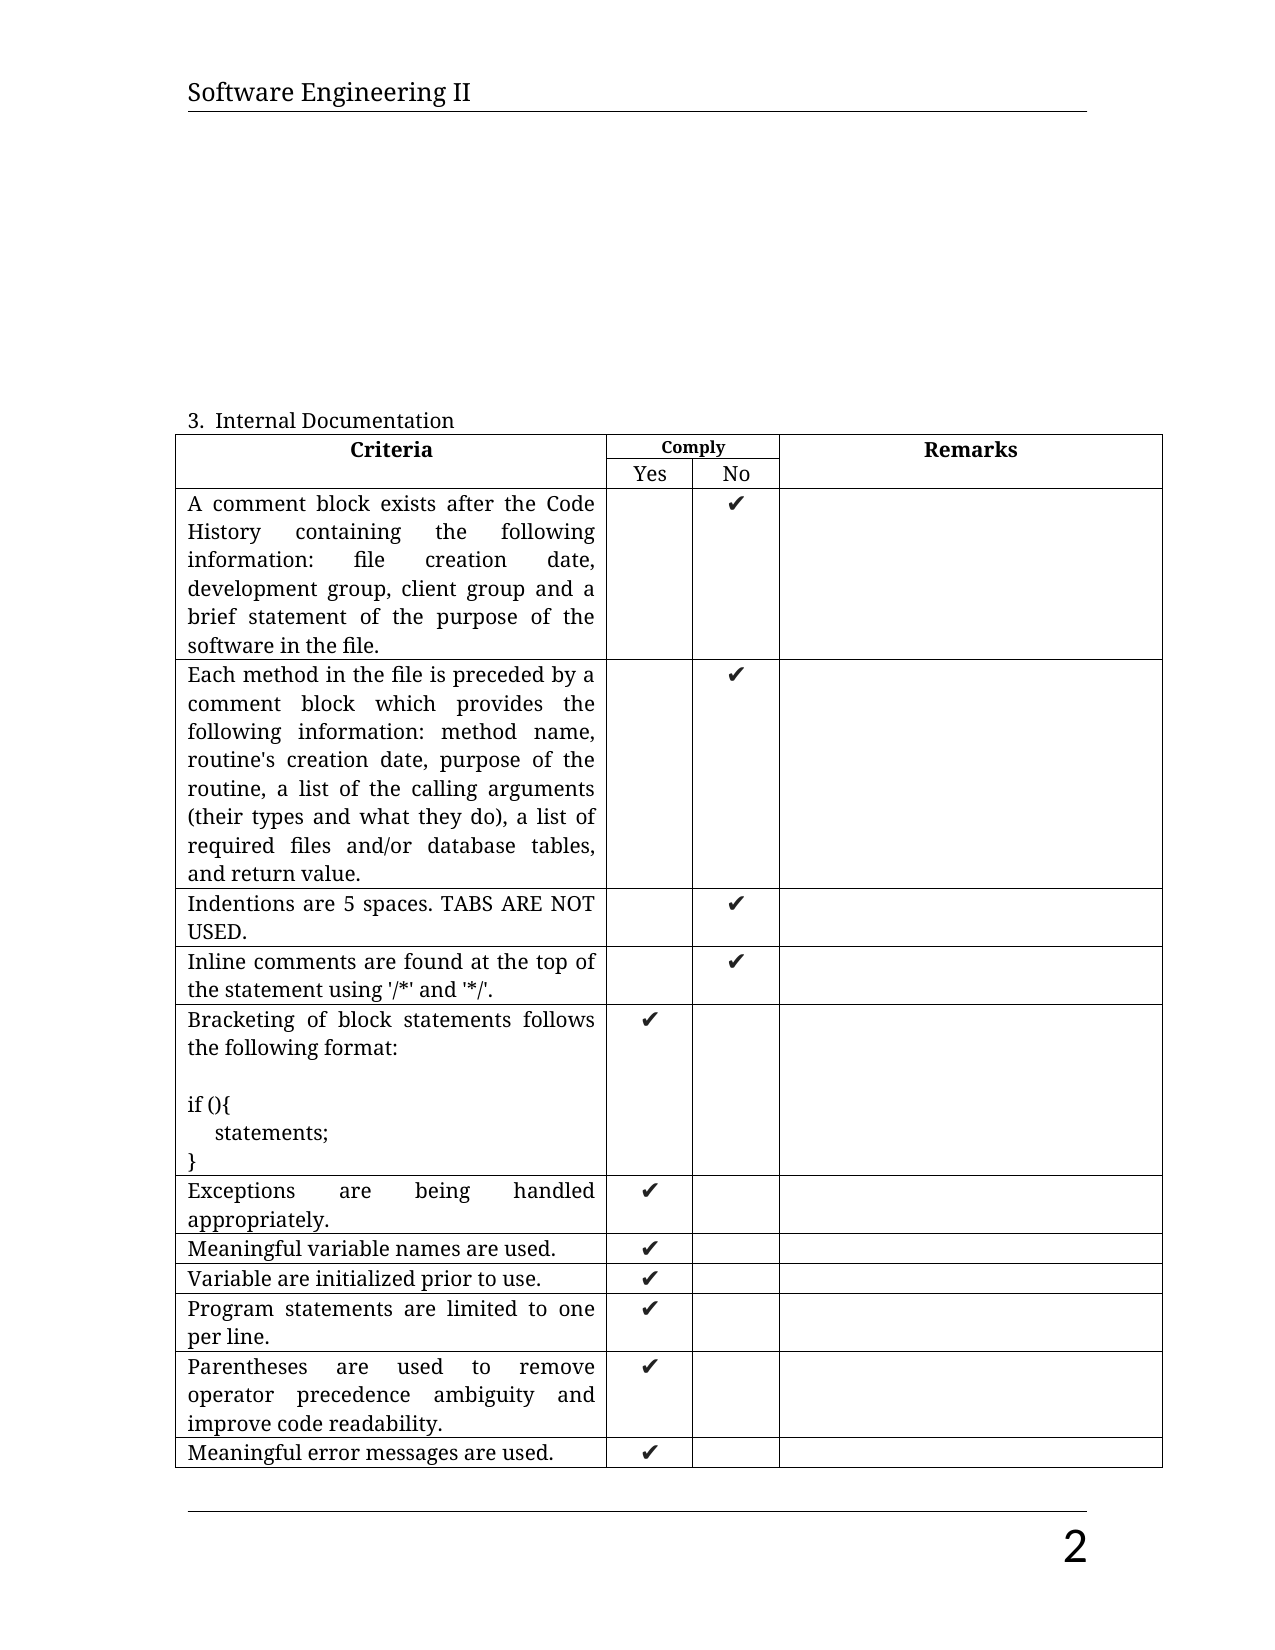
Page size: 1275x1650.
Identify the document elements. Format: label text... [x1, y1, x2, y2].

table_cell [607, 889, 692, 946]
table_cell ✔ [607, 1352, 692, 1437]
table_cell Inline comments are found at the top of the statement using '/*' and '*/'. [176, 947, 606, 1004]
table_header Comply [607, 435, 779, 458]
table_cell ✔ [693, 660, 779, 888]
table_cell [607, 489, 692, 659]
table_cell [780, 1294, 1162, 1351]
table_cell Meaningful variable names are used. [176, 1234, 606, 1263]
table_cell [780, 1005, 1162, 1175]
table_cell [780, 1234, 1162, 1263]
table_cell [607, 660, 692, 888]
table_cell [693, 1005, 779, 1175]
table_cell ✔ [607, 1176, 692, 1233]
table_cell Variable are initialized prior to use. [176, 1264, 606, 1293]
table_cell [607, 947, 692, 1004]
table_cell ✔ [607, 1005, 692, 1175]
table_cell [693, 1234, 779, 1263]
table_cell [693, 1438, 779, 1467]
table_cell ✔ [607, 1294, 692, 1351]
table_cell No [693, 459, 779, 488]
table_cell [693, 1176, 779, 1233]
table_cell [693, 1352, 779, 1437]
table_cell Indentions are 5 spaces. TABS ARE NOT USED. [176, 889, 606, 946]
table_cell Bracketing of block statements follows the following format: if (){ statements; } [176, 1005, 606, 1175]
table_cell ✔ [607, 1234, 692, 1263]
table_cell [693, 1264, 779, 1293]
table_cell Exceptions are being handled appropriately. [176, 1176, 606, 1233]
table_cell [780, 889, 1162, 946]
table_cell [780, 1438, 1162, 1467]
table_cell [693, 1294, 779, 1351]
table_cell ✔ [693, 947, 779, 1004]
table_cell Program statements are limited to one per line. [176, 1294, 606, 1351]
text 3. Internal Documentation [187, 406, 1087, 434]
table_cell Meaningful error messages are used. [176, 1438, 606, 1467]
table_cell Parentheses are used to remove operator precedence ambiguity and improve code readability. [176, 1352, 606, 1437]
table_header Criteria [176, 435, 606, 488]
table_cell [780, 947, 1162, 1004]
table_cell ✔ [693, 489, 779, 659]
table_cell [780, 1352, 1162, 1437]
table_cell ✔ [607, 1438, 692, 1467]
table_header Remarks [780, 435, 1162, 488]
table_cell Yes [607, 459, 692, 488]
table_cell [780, 660, 1162, 888]
table_cell [780, 489, 1162, 659]
table_cell ✔ [607, 1264, 692, 1293]
table_cell Each method in the file is preceded by a comment block which provides the following information: method name, routine's creation date, purpose of the routine, a list of the calling arguments (their types and what they do), a list of required files and/or database tables, and return value. [176, 660, 606, 888]
table_cell [780, 1264, 1162, 1293]
table_cell [780, 1176, 1162, 1233]
table_cell A comment block exists after the Code History containing the following information: file creation date, development group, client group and a brief statement of the purpose of the software in the file. [176, 489, 606, 659]
table_cell ✔ [693, 889, 779, 946]
